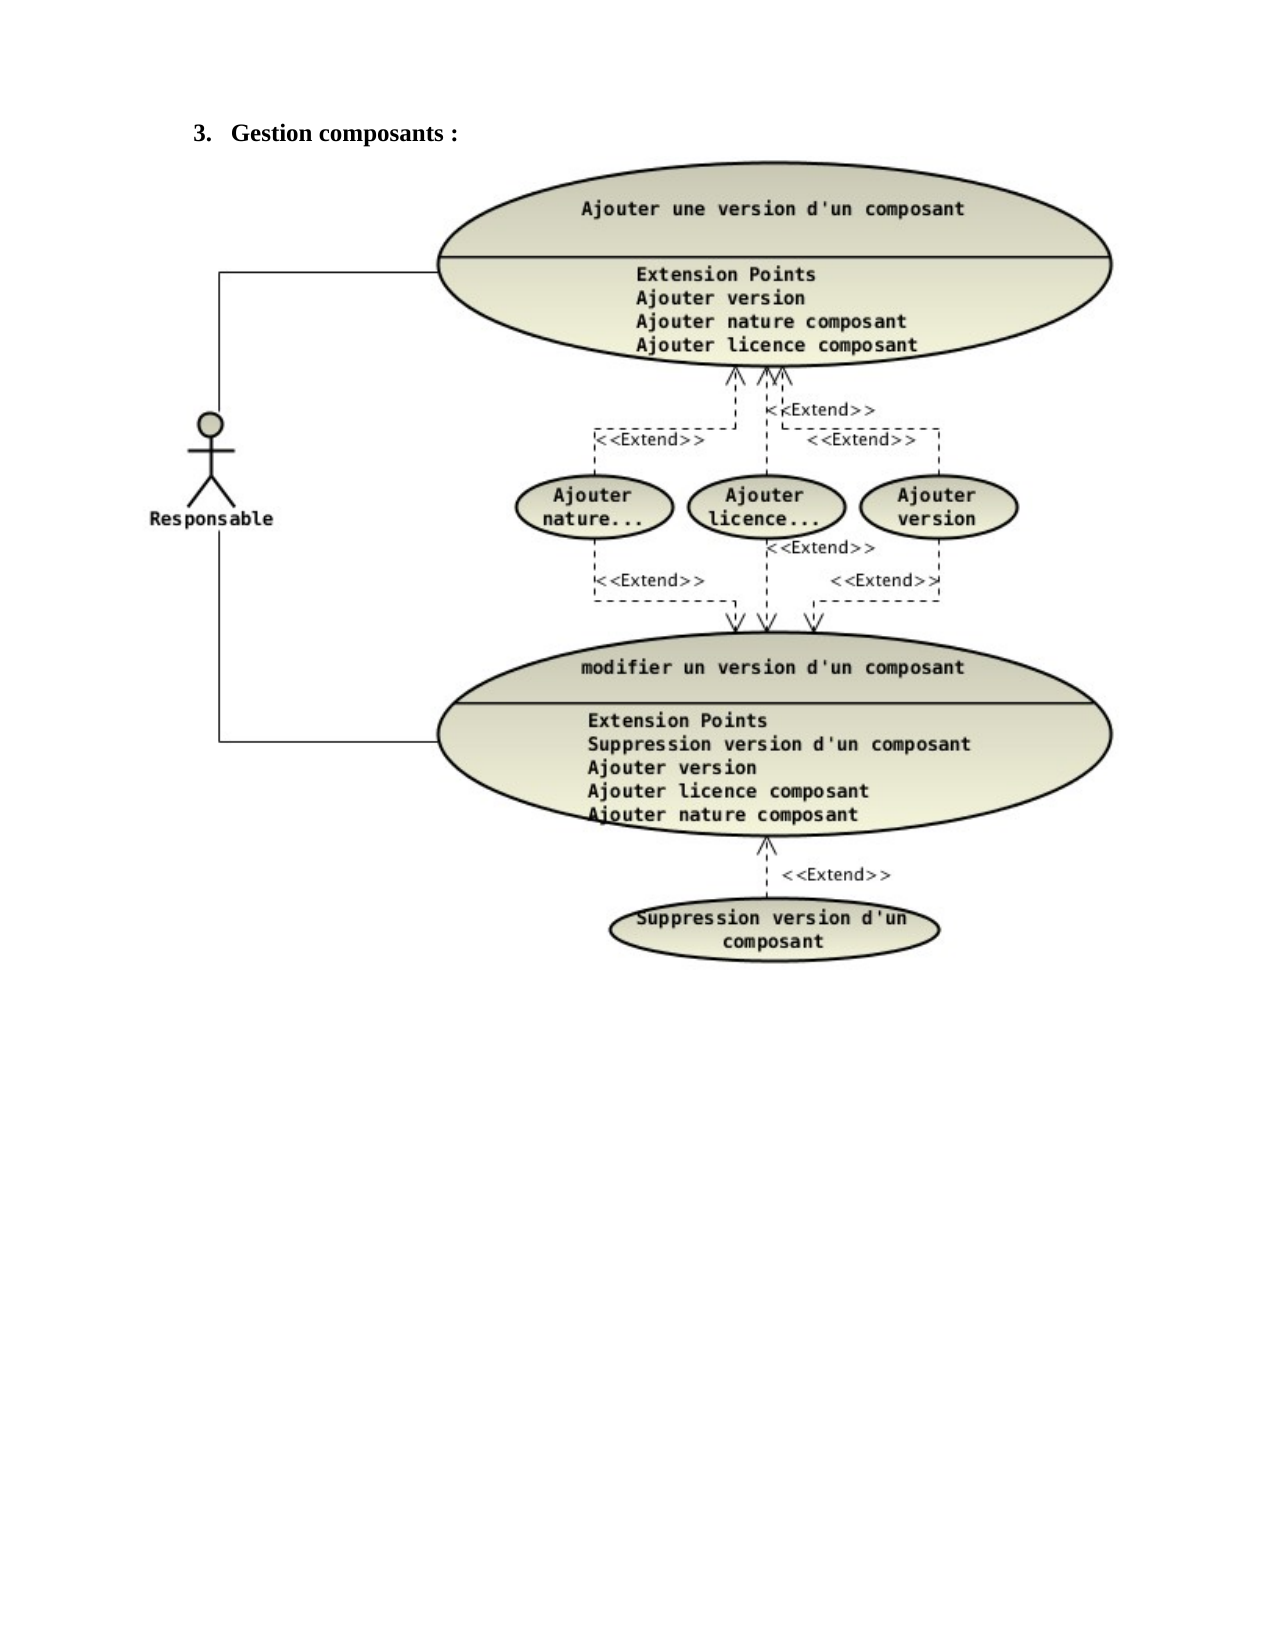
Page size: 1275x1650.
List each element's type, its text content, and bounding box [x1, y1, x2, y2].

picture [131, 156, 1120, 970]
list Gestion composants : [193, 118, 1157, 147]
